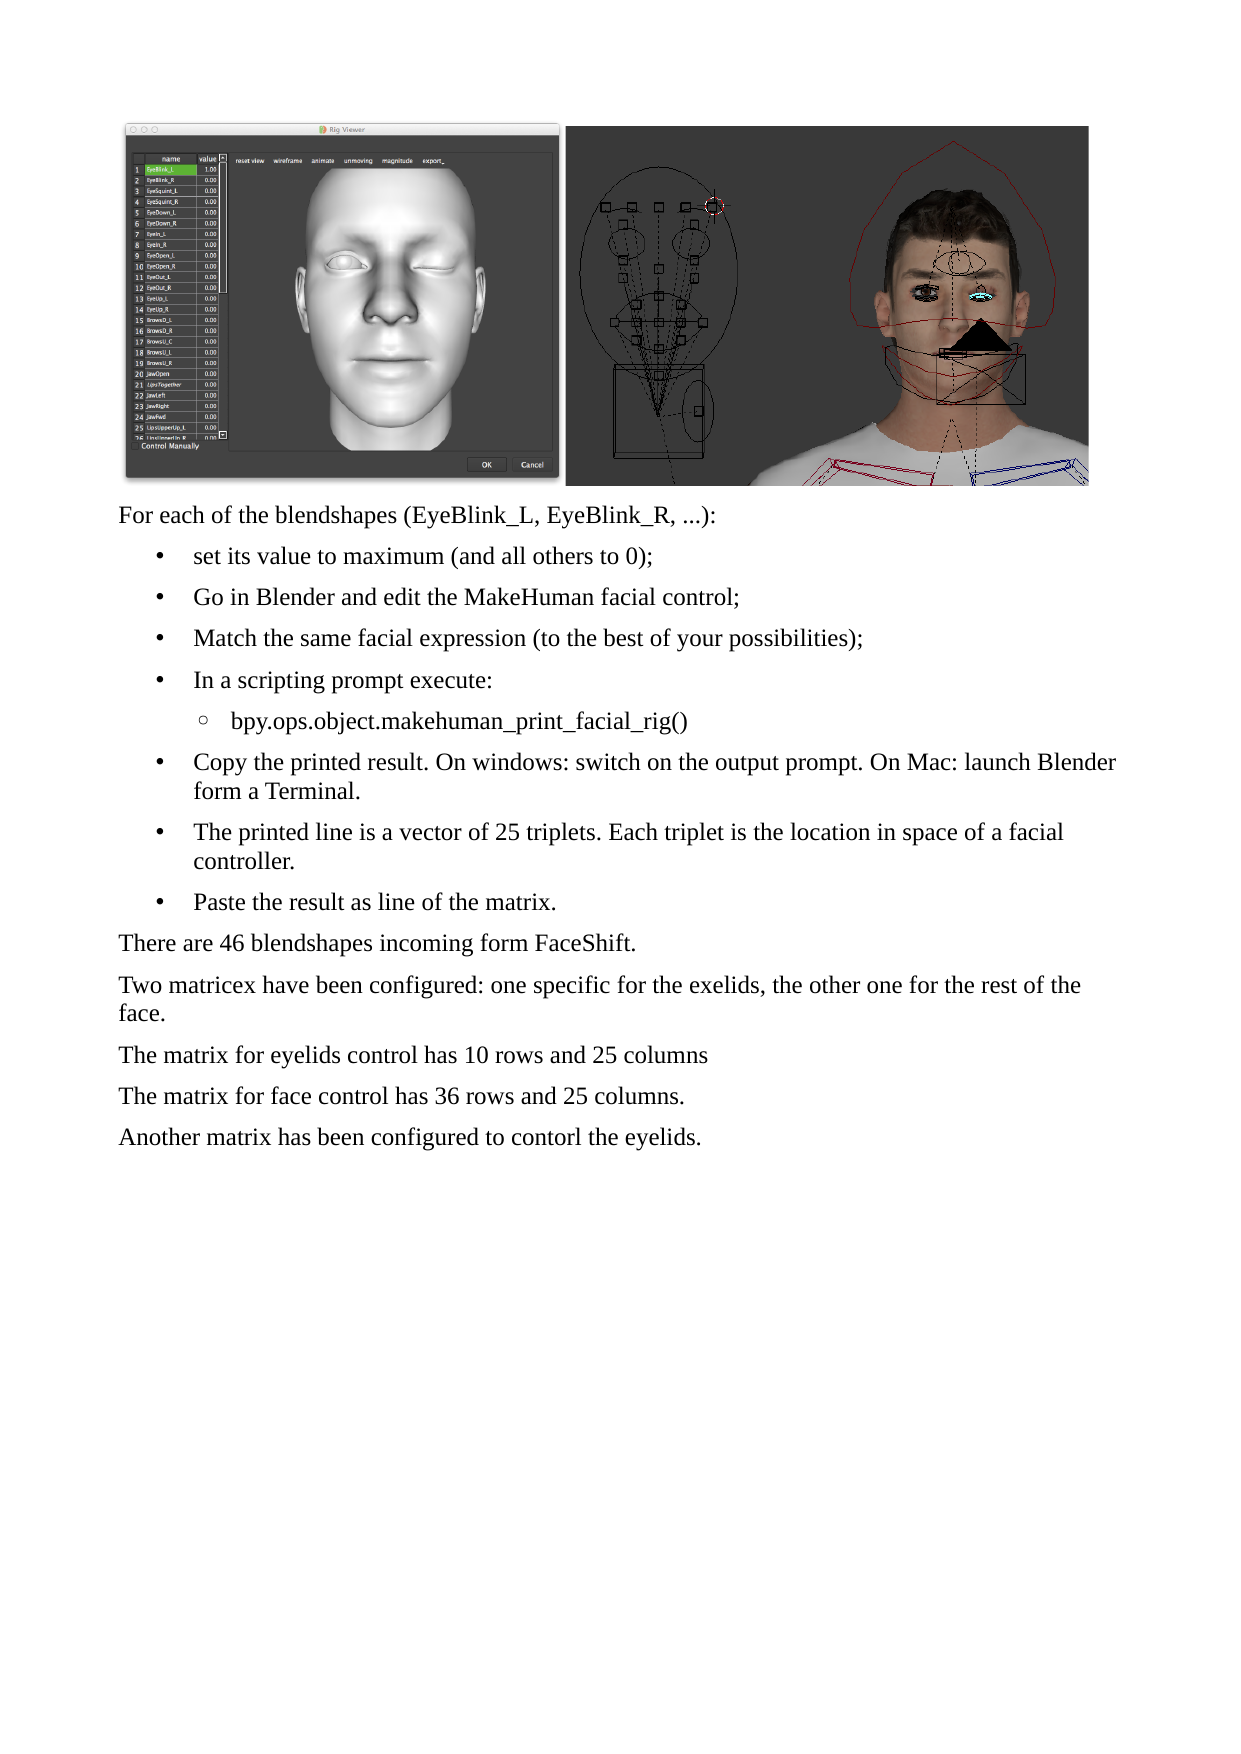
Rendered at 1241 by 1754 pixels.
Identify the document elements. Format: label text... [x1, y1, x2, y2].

text The matrix for face control has 36 rows and 25 columns. [118, 1081, 1122, 1110]
picture [118, 118, 1089, 488]
text Another matrix has been configured to contorl the eyelids. [118, 1122, 1122, 1151]
text The matrix for eyelids control has 10 rows and 25 columns [118, 1040, 1122, 1068]
list set its value to maximum (and all others to 0); [156, 541, 1122, 570]
list Copy the printed result. On windows: switch on the output prompt. On Mac: launch Blender form a Terminal. [156, 747, 1122, 805]
list Match the same facial expression (to the best of your possibilities); [156, 623, 1122, 652]
list The printed line is a vector of 25 triplets. Each triplet is the location in space of a facial controller. [156, 817, 1122, 875]
list In a scripting prompt execute: [156, 665, 1122, 693]
list Go in Blender and edit the MakeHuman facial control; [156, 582, 1122, 611]
text There are 46 blendshapes incoming form FaceShift. [118, 928, 1122, 957]
list bpy.ops.object.makehuman_print_facial_rig() [193, 706, 1122, 735]
list Paste the result as line of the matrix. [156, 887, 1122, 916]
text Two matricex have been configured: one specific for the exelids, the other one for the rest of the face. [118, 970, 1122, 1027]
text For each of the blendshapes (EyeBlink_L, EyeBlink_R, ...): [118, 500, 1122, 528]
